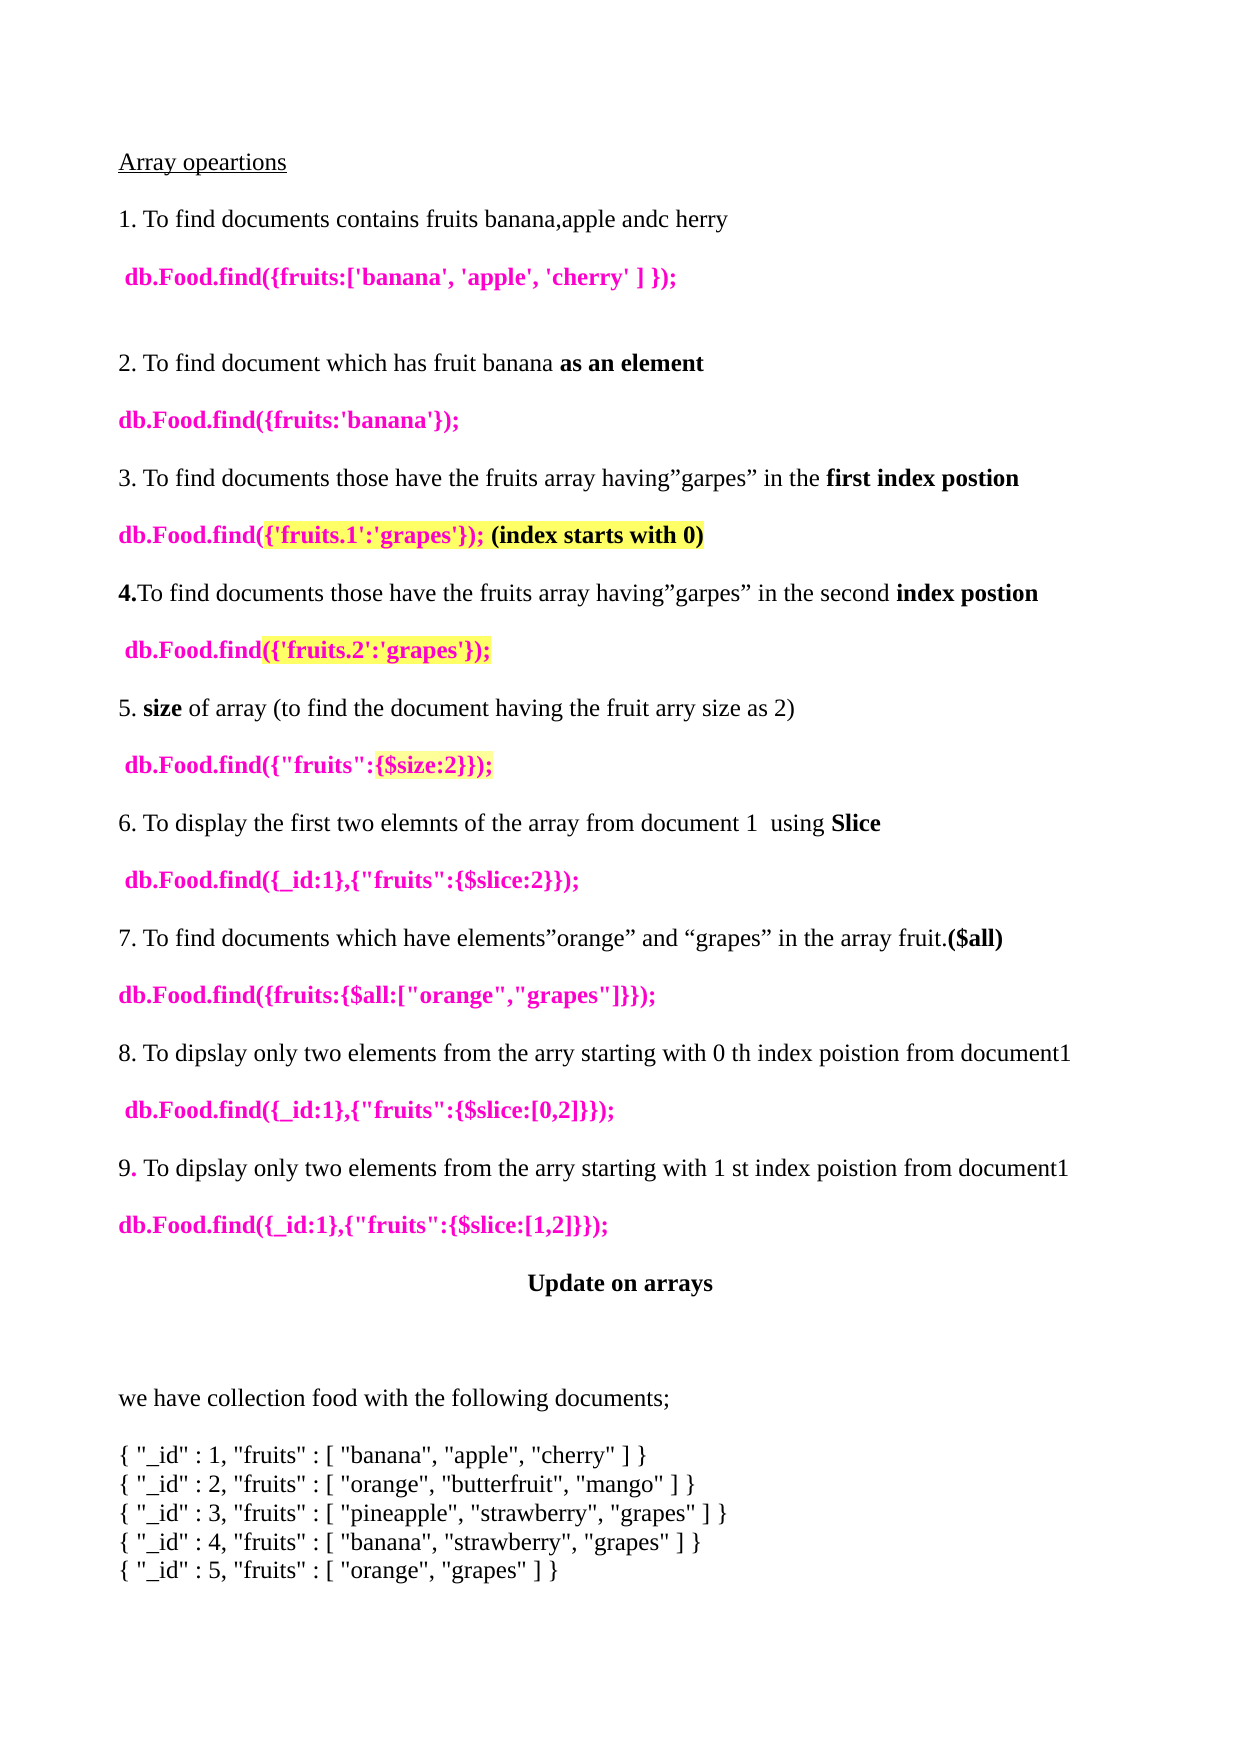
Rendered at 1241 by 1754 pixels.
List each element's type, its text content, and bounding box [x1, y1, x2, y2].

text 5. size of array (to find the document having the fruit arry size as 2) [118, 693, 1122, 722]
text { "_id" : 5, "fruits" : [ "orange", "grapes" ] } [118, 1556, 1122, 1584]
text db.Food.find({"fruits":{$size:2}}); [118, 751, 1122, 779]
text db.Food.find({fruits:'banana'}); [118, 406, 1122, 434]
text db.Food.find({'fruits.1':'grapes'}); (index starts with 0) [118, 521, 1122, 549]
text 3. To find documents those have the fruits array having”garpes” in the first index postion [118, 463, 1122, 492]
text 8. To dipslay only two elements from the arry starting with 0 th index poistion from document1 [118, 1038, 1122, 1067]
text { "_id" : 4, "fruits" : [ "banana", "strawberry", "grapes" ] } [118, 1527, 1122, 1556]
text { "_id" : 3, "fruits" : [ "pineapple", "strawberry", "grapes" ] } [118, 1498, 1122, 1527]
text 1. To find documents contains fruits banana,apple andc herry [118, 204, 1122, 233]
text 9. To dipslay only two elements from the arry starting with 1 st index poistion from document1 [118, 1153, 1122, 1182]
text db.Food.find({fruits:['banana', 'apple', 'cherry' ] }); [118, 262, 1122, 291]
text Array opeartions [118, 147, 1122, 176]
text db.Food.find({fruits:{$all:["orange","grapes"]}}); [118, 981, 1122, 1009]
text db.Food.find({_id:1},{"fruits":{$slice:[0,2]}}); [118, 1096, 1122, 1124]
text db.Food.find({'fruits.2':'grapes'}); [118, 636, 1122, 664]
text 4.To find documents those have the fruits array having”garpes” in the second index postion [118, 578, 1122, 607]
text { "_id" : 1, "fruits" : [ "banana", "apple", "cherry" ] } [118, 1441, 1122, 1469]
text 6. To display the first two elemnts of the array from document 1 using Slice [118, 808, 1122, 837]
text db.Food.find({_id:1},{"fruits":{$slice:2}}); [118, 866, 1122, 894]
text 2. To find document which has fruit banana as an element [118, 348, 1122, 377]
text 7. To find documents which have elements”orange” and “grapes” in the array fruit.($all) [118, 923, 1122, 952]
text Update on arrays [118, 1268, 1122, 1297]
text { "_id" : 2, "fruits" : [ "orange", "butterfruit", "mango" ] } [118, 1469, 1122, 1498]
text db.Food.find({_id:1},{"fruits":{$slice:[1,2]}}); [118, 1211, 1122, 1239]
text we have collection food with the following documents; [118, 1383, 1122, 1412]
